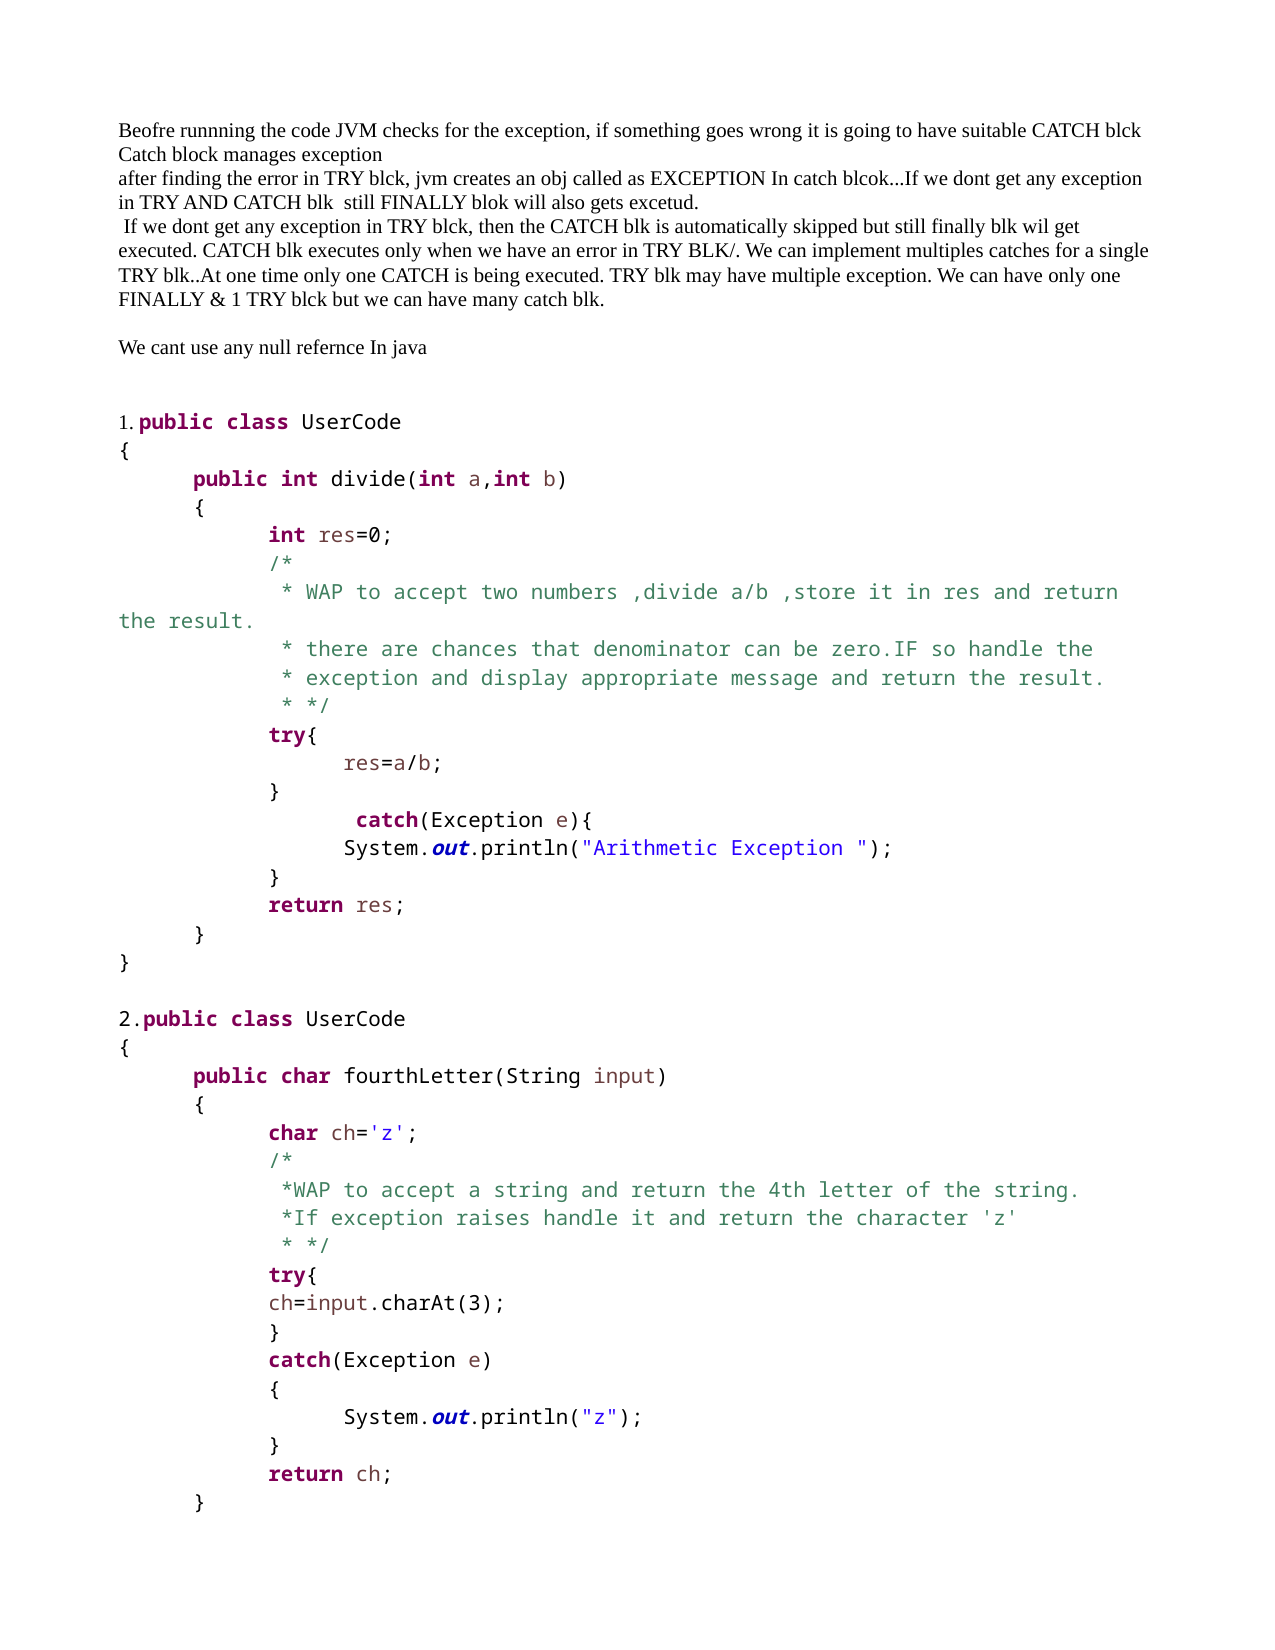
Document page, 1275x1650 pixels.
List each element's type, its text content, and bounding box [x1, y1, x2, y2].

text ch=input.charAt(3); [118, 1288, 1157, 1317]
text System.out.println("z"); [118, 1402, 1157, 1431]
text { [118, 1374, 1157, 1402]
text return res; [118, 890, 1157, 919]
text try{ [118, 720, 1157, 748]
text * */ [118, 1232, 1157, 1260]
text } [118, 1317, 1157, 1345]
text } [118, 1431, 1157, 1459]
text } [118, 862, 1157, 890]
text after finding the error in TRY blck, jvm creates an obj called as EXCEPTION In catch blcok...If we dont get any exception in TRY AND CATCH blk still FINALLY blok will also gets excetud. [118, 166, 1157, 214]
text } [118, 947, 1157, 976]
text If we dont get any exception in TRY blck, then the CATCH blk is automatically skipped but still finally blk wil get executed. CATCH blk executes only when we have an error in TRY BLK/. We can implement multiples catches for a single TRY blk..At one time only one CATCH is being executed. TRY blk may have multiple exception. We can have only one FINALLY & 1 TRY blck but we can have many catch blk. [118, 214, 1157, 311]
text * WAP to accept two numbers ,divide a/b ,store it in res and return the result. [118, 577, 1157, 634]
text We cant use any null refernce In java [118, 335, 1157, 359]
text *WAP to accept a string and return the 4th letter of the string. [118, 1175, 1157, 1203]
text * */ [118, 691, 1157, 720]
text 1. public class UserCode [118, 407, 1157, 435]
text catch(Exception e) [118, 1345, 1157, 1374]
text { [118, 492, 1157, 521]
text } [118, 777, 1157, 805]
text /* [118, 1146, 1157, 1175]
text public char fourthLetter(String input) [118, 1061, 1157, 1089]
text char ch='z'; [118, 1118, 1157, 1146]
text 2.public class UserCode [118, 1004, 1157, 1032]
text { [118, 1089, 1157, 1118]
text { [118, 1032, 1157, 1061]
text * there are chances that denominator can be zero.IF so handle the [118, 634, 1157, 663]
text Beofre runnning the code JVM checks for the exception, if something goes wrong it is going to have suitable CATCH blck [118, 118, 1157, 142]
text int res=0; [118, 521, 1157, 549]
text } [118, 919, 1157, 947]
text /* [118, 549, 1157, 577]
text public int divide(int a,int b) [118, 464, 1157, 492]
text * exception and display appropriate message and return the result. [118, 663, 1157, 691]
text try{ [118, 1260, 1157, 1288]
text *If exception raises handle it and return the character 'z' [118, 1203, 1157, 1232]
text { [118, 435, 1157, 464]
text return ch; [118, 1459, 1157, 1487]
text res=a/b; [118, 748, 1157, 777]
text catch(Exception e){ [118, 805, 1157, 833]
text } [118, 1487, 1157, 1516]
text Catch block manages exception [118, 142, 1157, 166]
text System.out.println("Arithmetic Exception "); [118, 833, 1157, 862]
